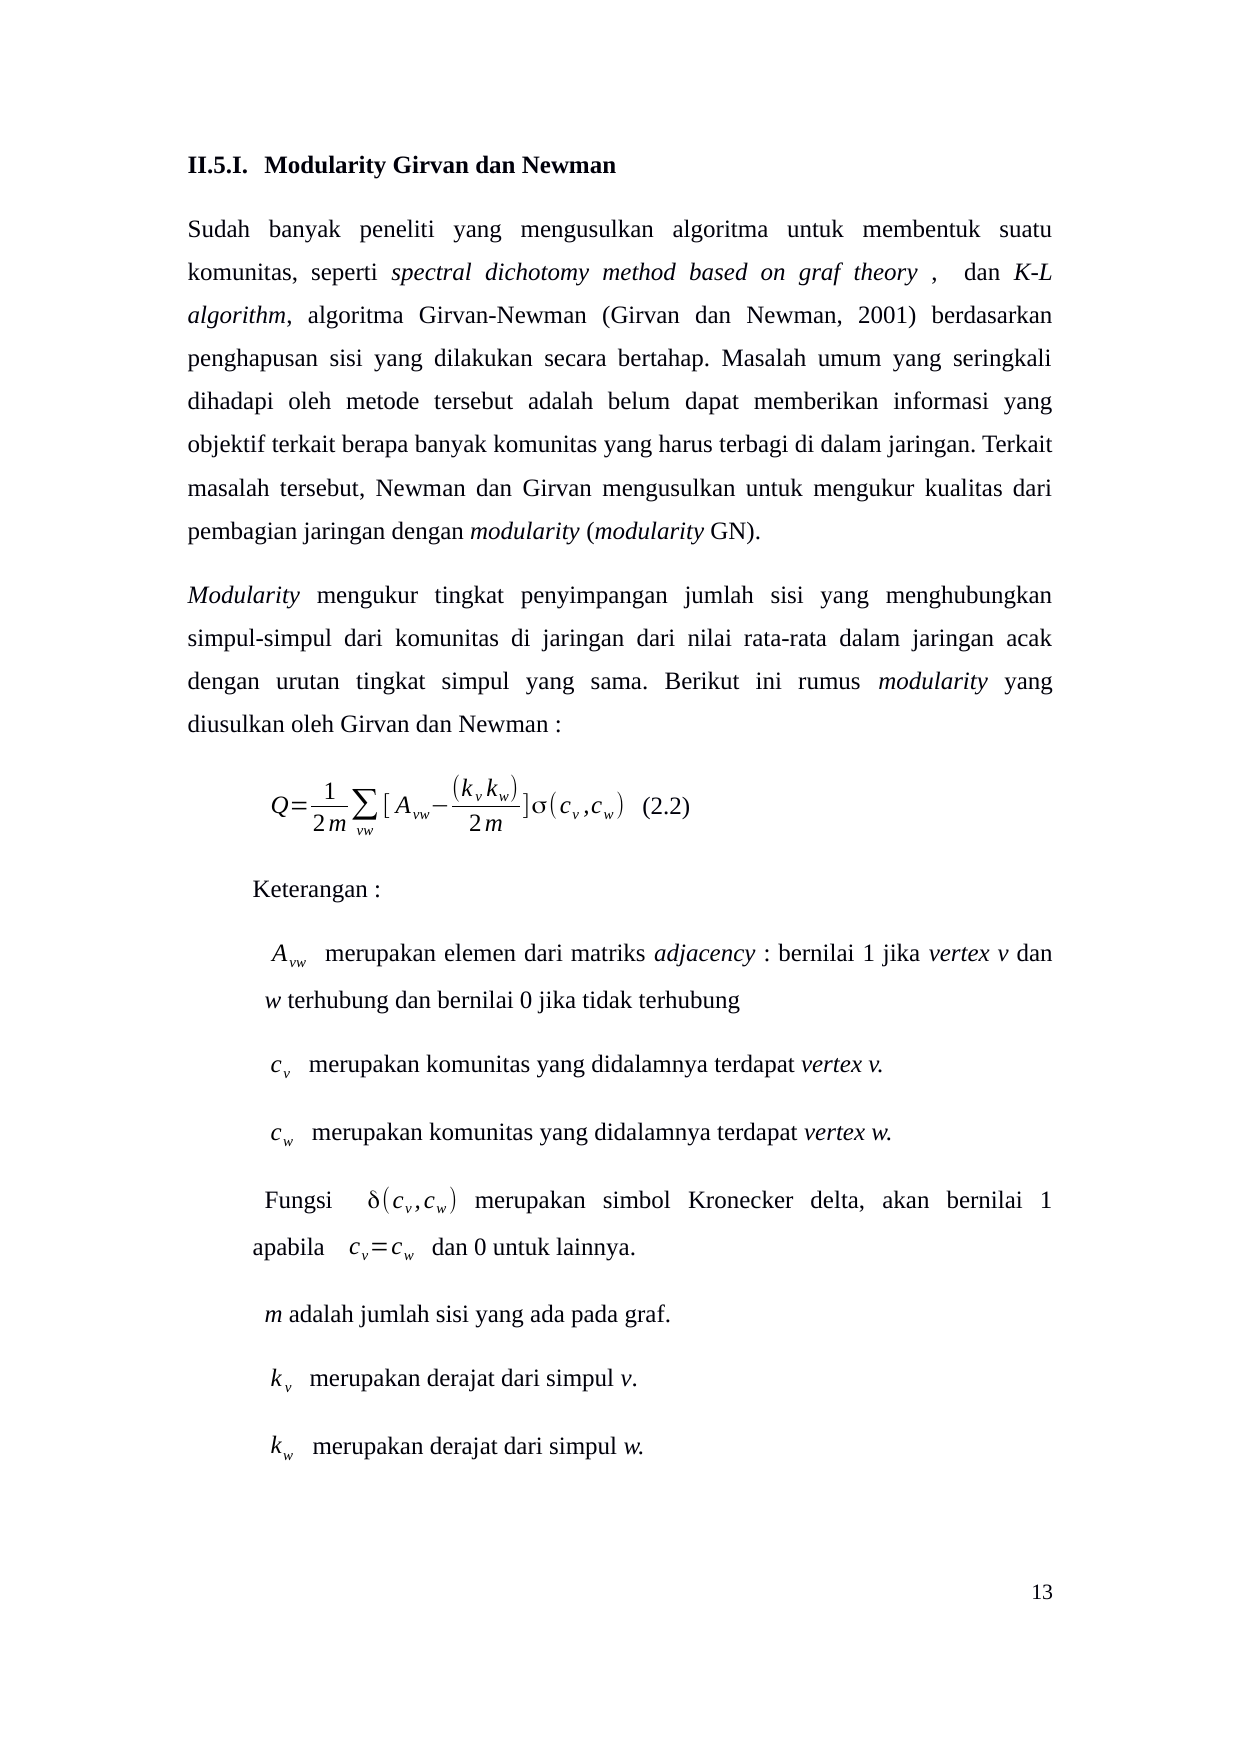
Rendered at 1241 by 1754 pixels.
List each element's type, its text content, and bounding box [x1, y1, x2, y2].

text m adalah jumlah sisi yang ada pada graf. [252, 1299, 1053, 1328]
text Keterangan : [187, 874, 1053, 903]
text merupakan komunitas yang didalamnya terdapat vertex w. [252, 1117, 1053, 1149]
text merupakan derajat dari simpul w. [252, 1431, 1053, 1463]
text merupakan komunitas yang didalamnya terdapat vertex v. [252, 1049, 1053, 1082]
text Fungsi merupakan simbol Kronecker delta, akan bernilai 1 apabila dan 0 untuk lainnya. [252, 1185, 1053, 1264]
text (2.2) [187, 773, 1053, 839]
text merupakan elemen dari matriks adjacency : bernilai 1 jika vertex v dan w terhubung dan bernilai 0 jika tidak terhubung [252, 938, 1053, 1014]
text Sudah banyak peneliti yang mengusulkan algoritma untuk membentuk suatu komunitas, seperti spectral dichotomy method based on graf theory , dan K-L algorithm, algoritma Girvan-Newman (Girvan dan Newman, 2001) berdasarkan penghapusan sisi yang dilakukan secara bertahap. Masalah umum yang seringkali dihadapi oleh metode tersebut adalah belum dapat memberikan informasi yang objektif terkait berapa banyak komunitas yang harus terbagi di dalam jaringan. Terkait masalah tersebut, Newman dan Girvan mengusulkan untuk mengukur kualitas dari pembagian jaringan dengan modularity (modularity GN). [187, 214, 1053, 544]
text merupakan derajat dari simpul v. [252, 1363, 1053, 1396]
text Modularity mengukur tingkat penyimpangan jumlah sisi yang menghubungkan simpul-simpul dari komunitas di jaringan dari nilai rata-rata dalam jaringan acak dengan urutan tingkat simpul yang sama. Berikut ini rumus modularity yang diusulkan oleh Girvan dan Newman : [187, 580, 1053, 738]
subtitle Modularity Girvan dan Newman [187, 150, 1053, 179]
